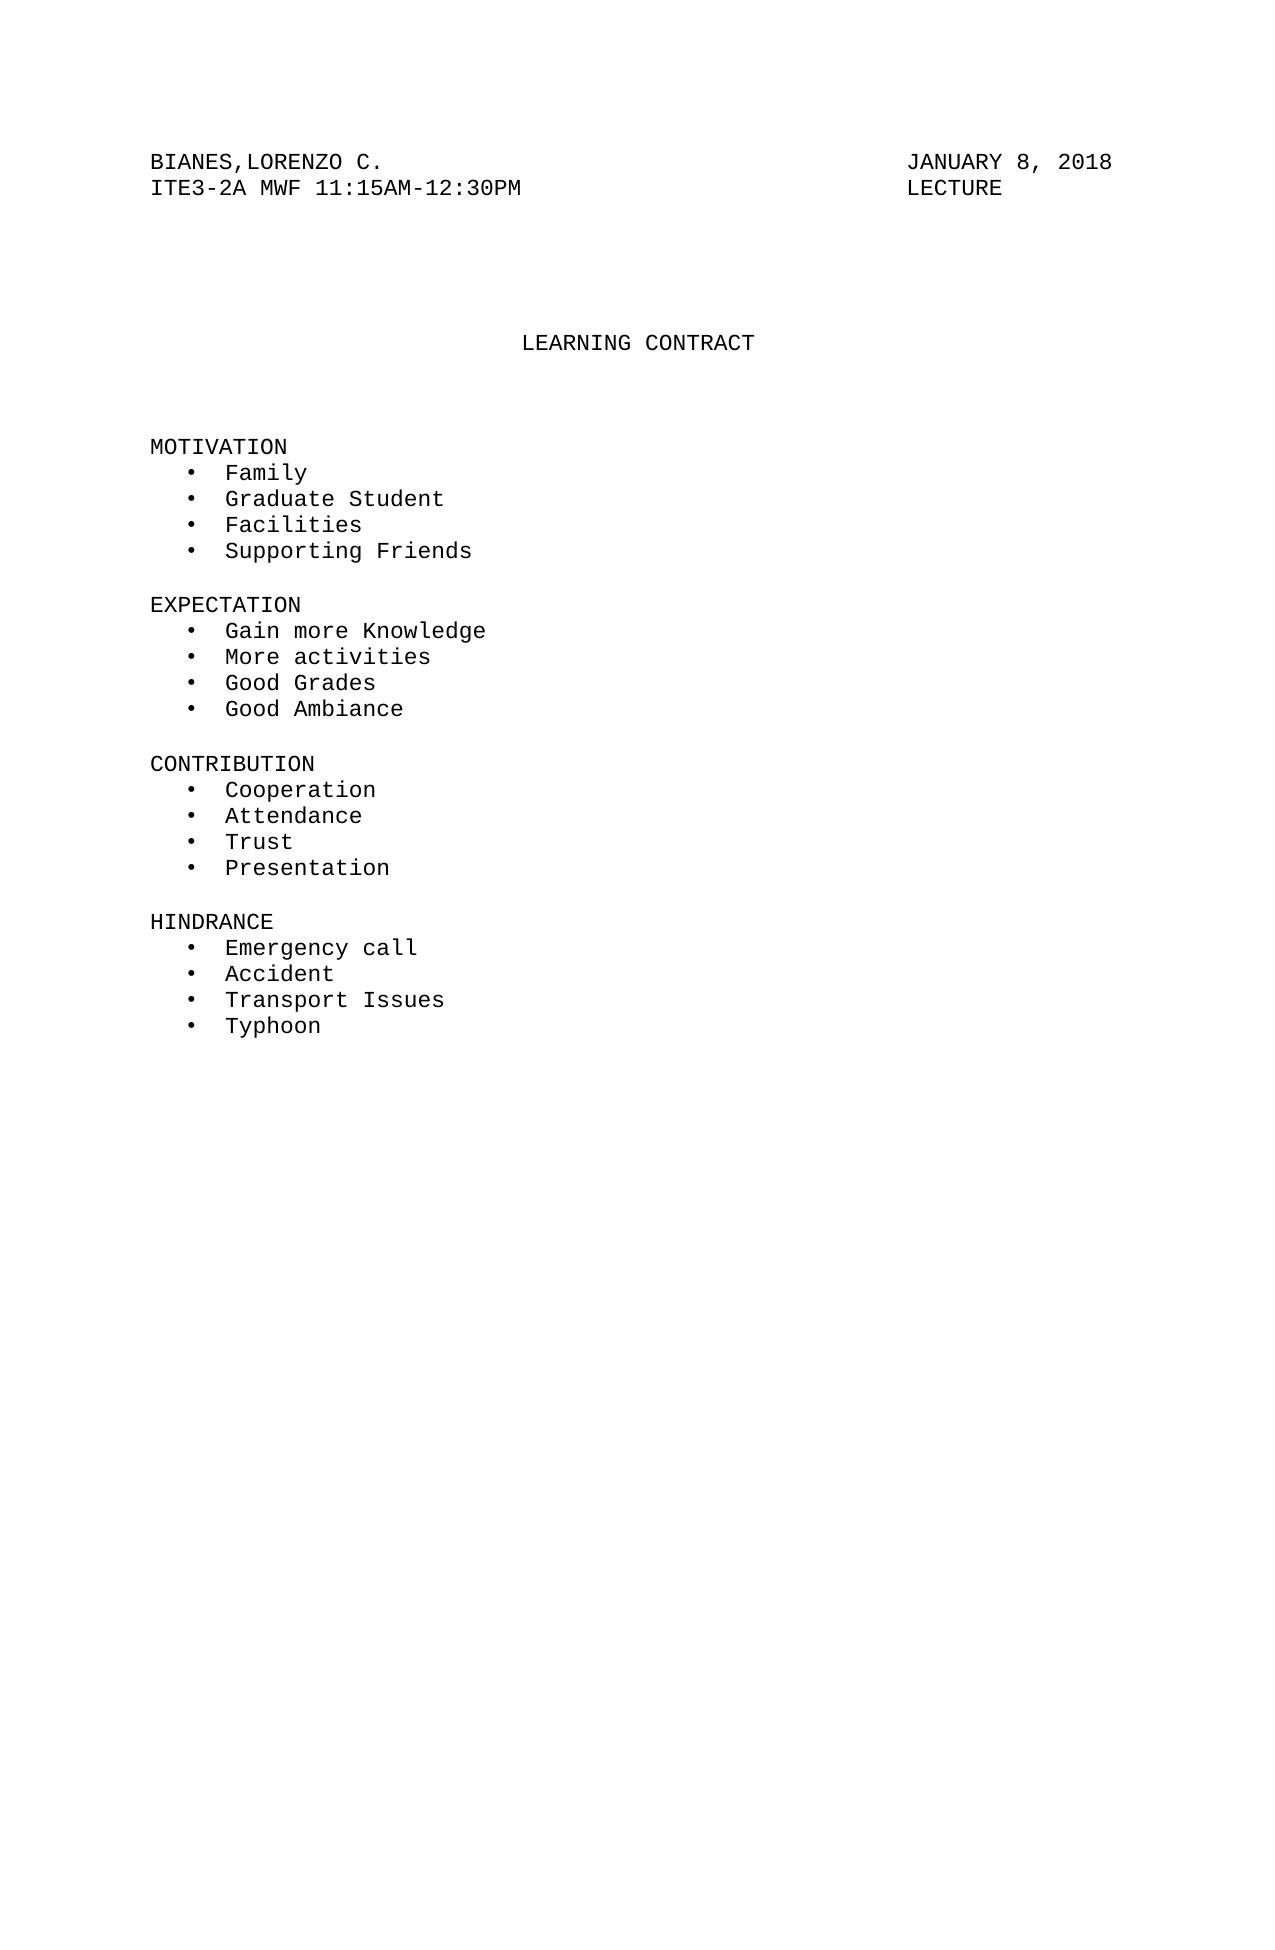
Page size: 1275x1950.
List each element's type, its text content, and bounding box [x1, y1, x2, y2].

list Attendance [187, 804, 1125, 830]
list Emergency call [187, 937, 1125, 962]
list Good Ambiance [187, 697, 1125, 723]
list Trust [187, 830, 1125, 856]
list Gain more Knowledge [187, 620, 1125, 646]
text HINDRANCE [150, 911, 1125, 937]
list Graduate Student [187, 487, 1125, 513]
list Transport Issues [187, 988, 1125, 1014]
text EXPECTATION [150, 594, 1125, 620]
list Family [187, 461, 1125, 487]
list Good Grades [187, 672, 1125, 697]
list More activities [187, 646, 1125, 672]
text LEARNING CONTRACT [150, 332, 1125, 357]
text BIANES,LORENZO C. JANUARY 8, 2018 ITE3-2A MWF 11:15AM-12:30PM LECTURE [150, 150, 1125, 202]
text MOTIVATION [150, 435, 1125, 461]
list Presentation [187, 856, 1125, 882]
list Supporting Friends [187, 539, 1125, 565]
list Accident [187, 962, 1125, 988]
list Typhoon [187, 1014, 1125, 1040]
list Facilities [187, 513, 1125, 539]
list Cooperation [187, 778, 1125, 804]
text CONTRIBUTION [150, 752, 1125, 778]
